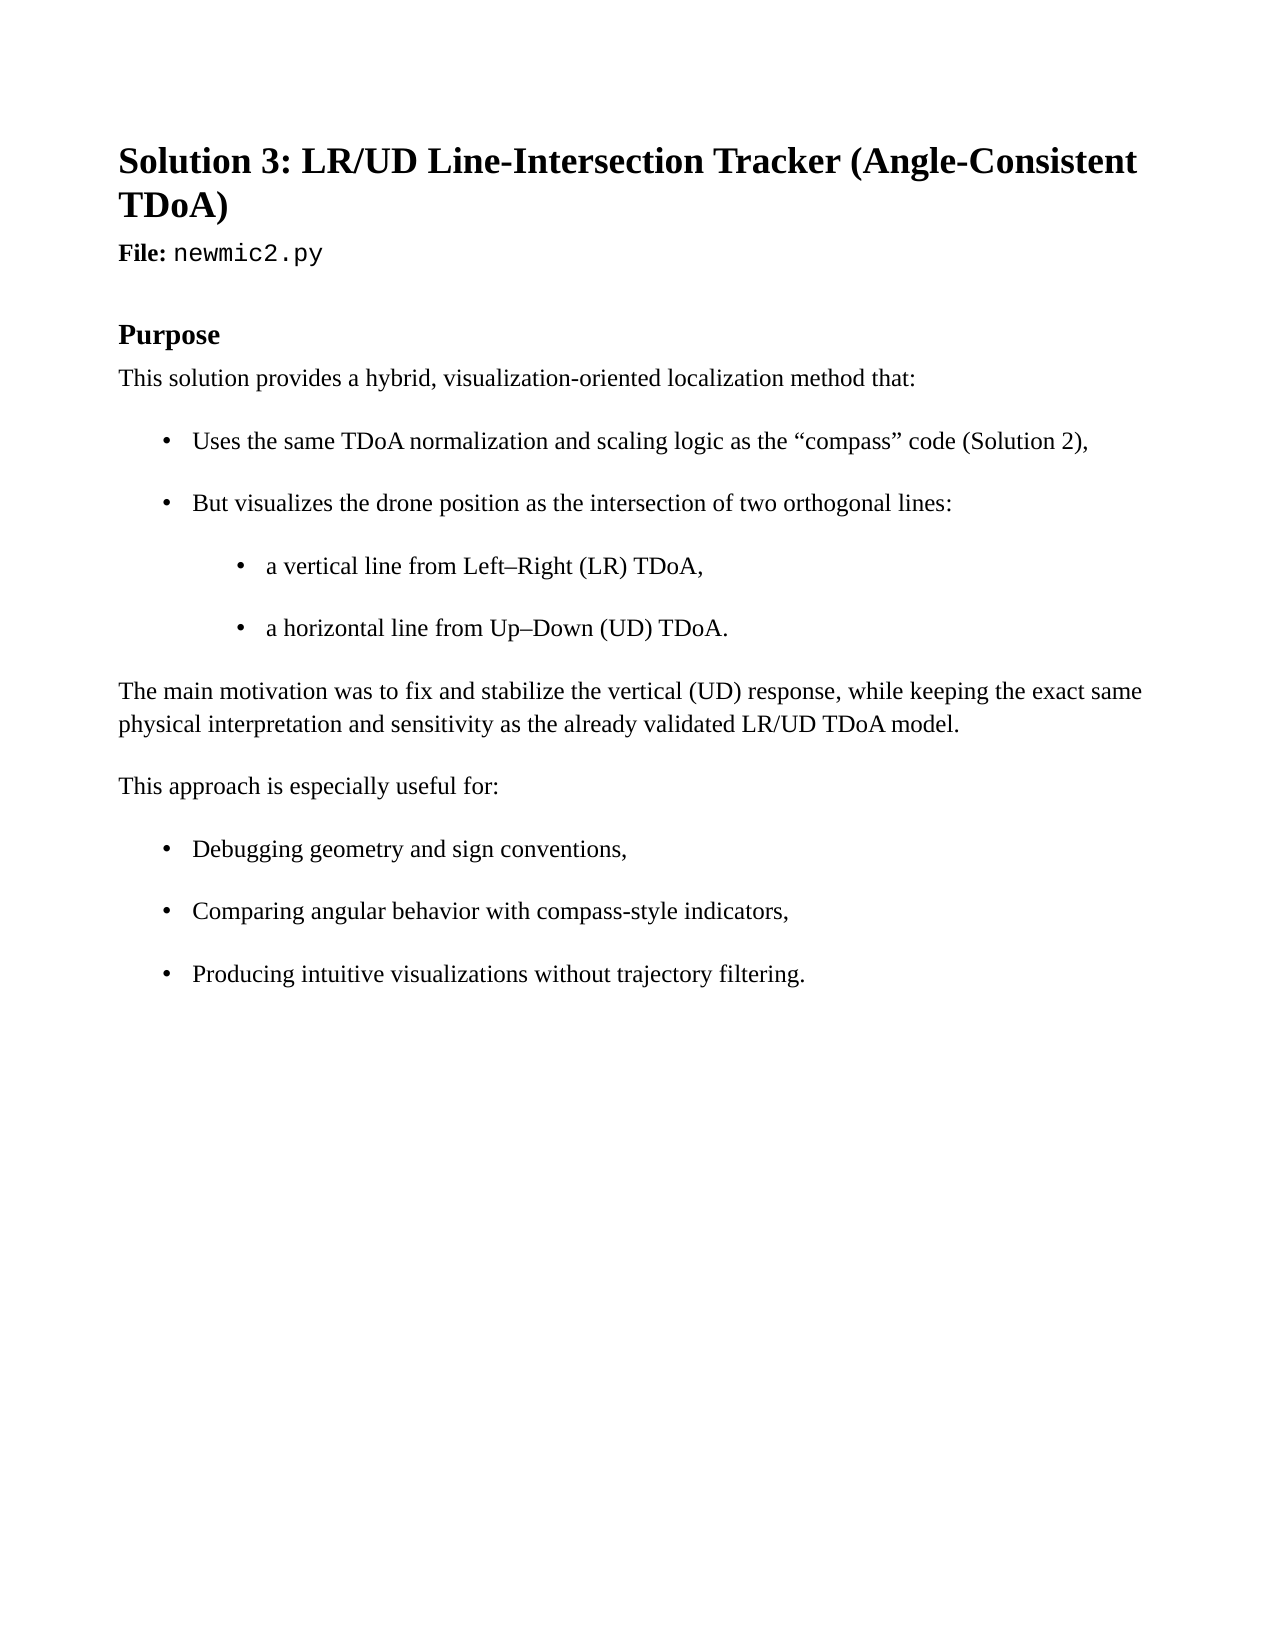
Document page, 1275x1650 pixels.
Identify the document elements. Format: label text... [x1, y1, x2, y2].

list a vertical line from Left–Right (LR) TDoA, [236, 551, 1157, 579]
list a horizontal line from Up–Down (UD) TDoA. [236, 613, 1157, 642]
text This solution provides a hybrid, visualization-oriented localization method that: [118, 363, 1157, 392]
text The main motivation was to fix and stabilize the vertical (UD) response, while keeping the exact same physical interpretation and sensitivity as the already validated LR/UD TDoA model. [118, 676, 1157, 737]
list But visualizes the drone position as the intersection of two orthogonal lines: [162, 488, 1157, 517]
text This approach is especially useful for: [118, 771, 1157, 800]
list Debugging geometry and sign conventions, [162, 834, 1157, 862]
list Comparing angular behavior with compass-style indicators, [162, 896, 1157, 925]
list Uses the same TDoA normalization and scaling logic as the “compass” code (Solution 2), [162, 426, 1157, 454]
list Producing intuitive visualizations without trajectory filtering. [162, 959, 1157, 987]
subtitle Solution 3: LR/UD Line-Intersection Tracker (Angle-Consistent TDoA) [118, 139, 1157, 225]
text File: newmic2.py [118, 238, 1157, 268]
subtitle Purpose [118, 317, 1157, 351]
